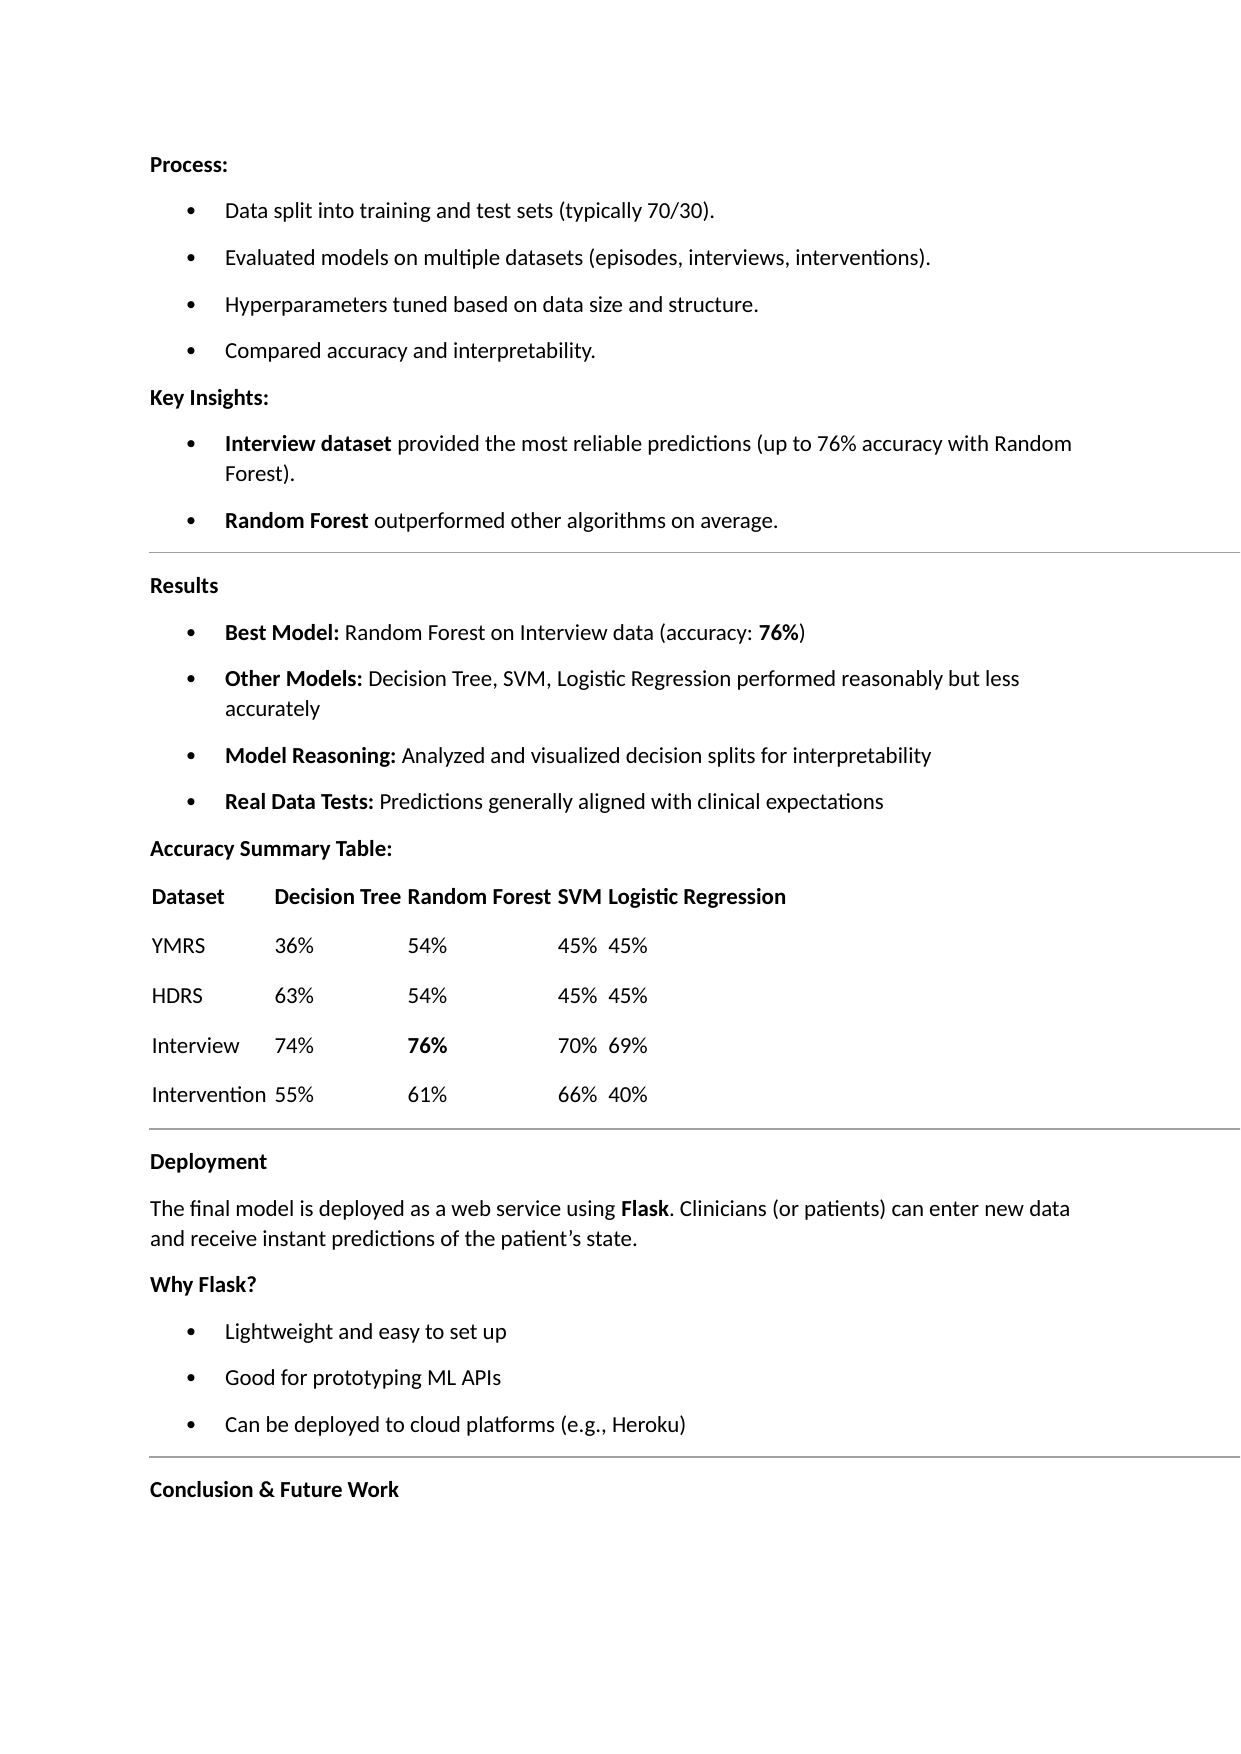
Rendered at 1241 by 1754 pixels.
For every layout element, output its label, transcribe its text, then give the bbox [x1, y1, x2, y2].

table_cell 45% [556, 980, 607, 1029]
list Hyperparameters tuned based on data size and structure. [187, 290, 1090, 318]
table_cell 70% [556, 1029, 607, 1079]
text Process: [150, 150, 1090, 178]
text Conclusion & Future Work [150, 1475, 1090, 1503]
table_cell 54% [406, 930, 556, 980]
table_cell 45% [607, 930, 793, 980]
table_header SVM [556, 881, 607, 930]
table_cell 66% [556, 1079, 607, 1128]
table_cell 74% [273, 1029, 406, 1079]
table_cell YMRS [150, 930, 273, 980]
text Why Flask? [150, 1270, 1090, 1298]
table_cell Interview [150, 1029, 273, 1079]
table_header Random Forest [406, 881, 556, 930]
list Can be deployed to cloud platforms (e.g., Heroku) [187, 1410, 1090, 1438]
list Best Model: Random Forest on Interview data (accuracy: 76%) [187, 618, 1090, 646]
list Good for prototyping ML APIs [187, 1363, 1090, 1391]
table_header Logistic Regression [607, 881, 793, 930]
table_cell 76% [406, 1029, 556, 1079]
list Real Data Tests: Predictions generally aligned with clinical expectations [187, 787, 1090, 815]
table_cell 55% [273, 1079, 406, 1128]
table_cell 69% [607, 1029, 793, 1079]
table_cell 54% [406, 980, 556, 1029]
list Data split into training and test sets (typically 70/30). [187, 197, 1090, 224]
table_header Decision Tree [273, 881, 406, 930]
table_cell 36% [273, 930, 406, 980]
text The final model is deployed as a web service using Flask. Clinicians (or patients) can enter new data and receive instant predictions of the patient’s state. [150, 1194, 1090, 1252]
table_cell Intervention [150, 1079, 273, 1128]
list Interview dataset provided the most reliable predictions (up to 76% accuracy with Random Forest). [187, 429, 1090, 487]
table_cell 45% [556, 930, 607, 980]
list Compared accuracy and interpretability. [187, 336, 1090, 364]
text Key Insights: [150, 383, 1090, 411]
text Deployment [150, 1147, 1090, 1175]
table_cell 40% [607, 1079, 793, 1128]
list Random Forest outperformed other algorithms on average. [187, 506, 1090, 534]
list Model Reasoning: Analyzed and visualized decision splits for interpretability [187, 741, 1090, 769]
list Evaluated models on multiple datasets (episodes, interviews, interventions). [187, 243, 1090, 271]
list Lightweight and easy to set up [187, 1317, 1090, 1345]
table_cell HDRS [150, 980, 273, 1029]
text Accuracy Summary Table: [150, 834, 1090, 862]
table_cell 63% [273, 980, 406, 1029]
table_cell 61% [406, 1079, 556, 1128]
text Results [150, 571, 1090, 599]
list Other Models: Decision Tree, SVM, Logistic Regression performed reasonably but less accurately [187, 664, 1090, 722]
table_cell 45% [607, 980, 793, 1029]
table_header Dataset [150, 881, 273, 930]
